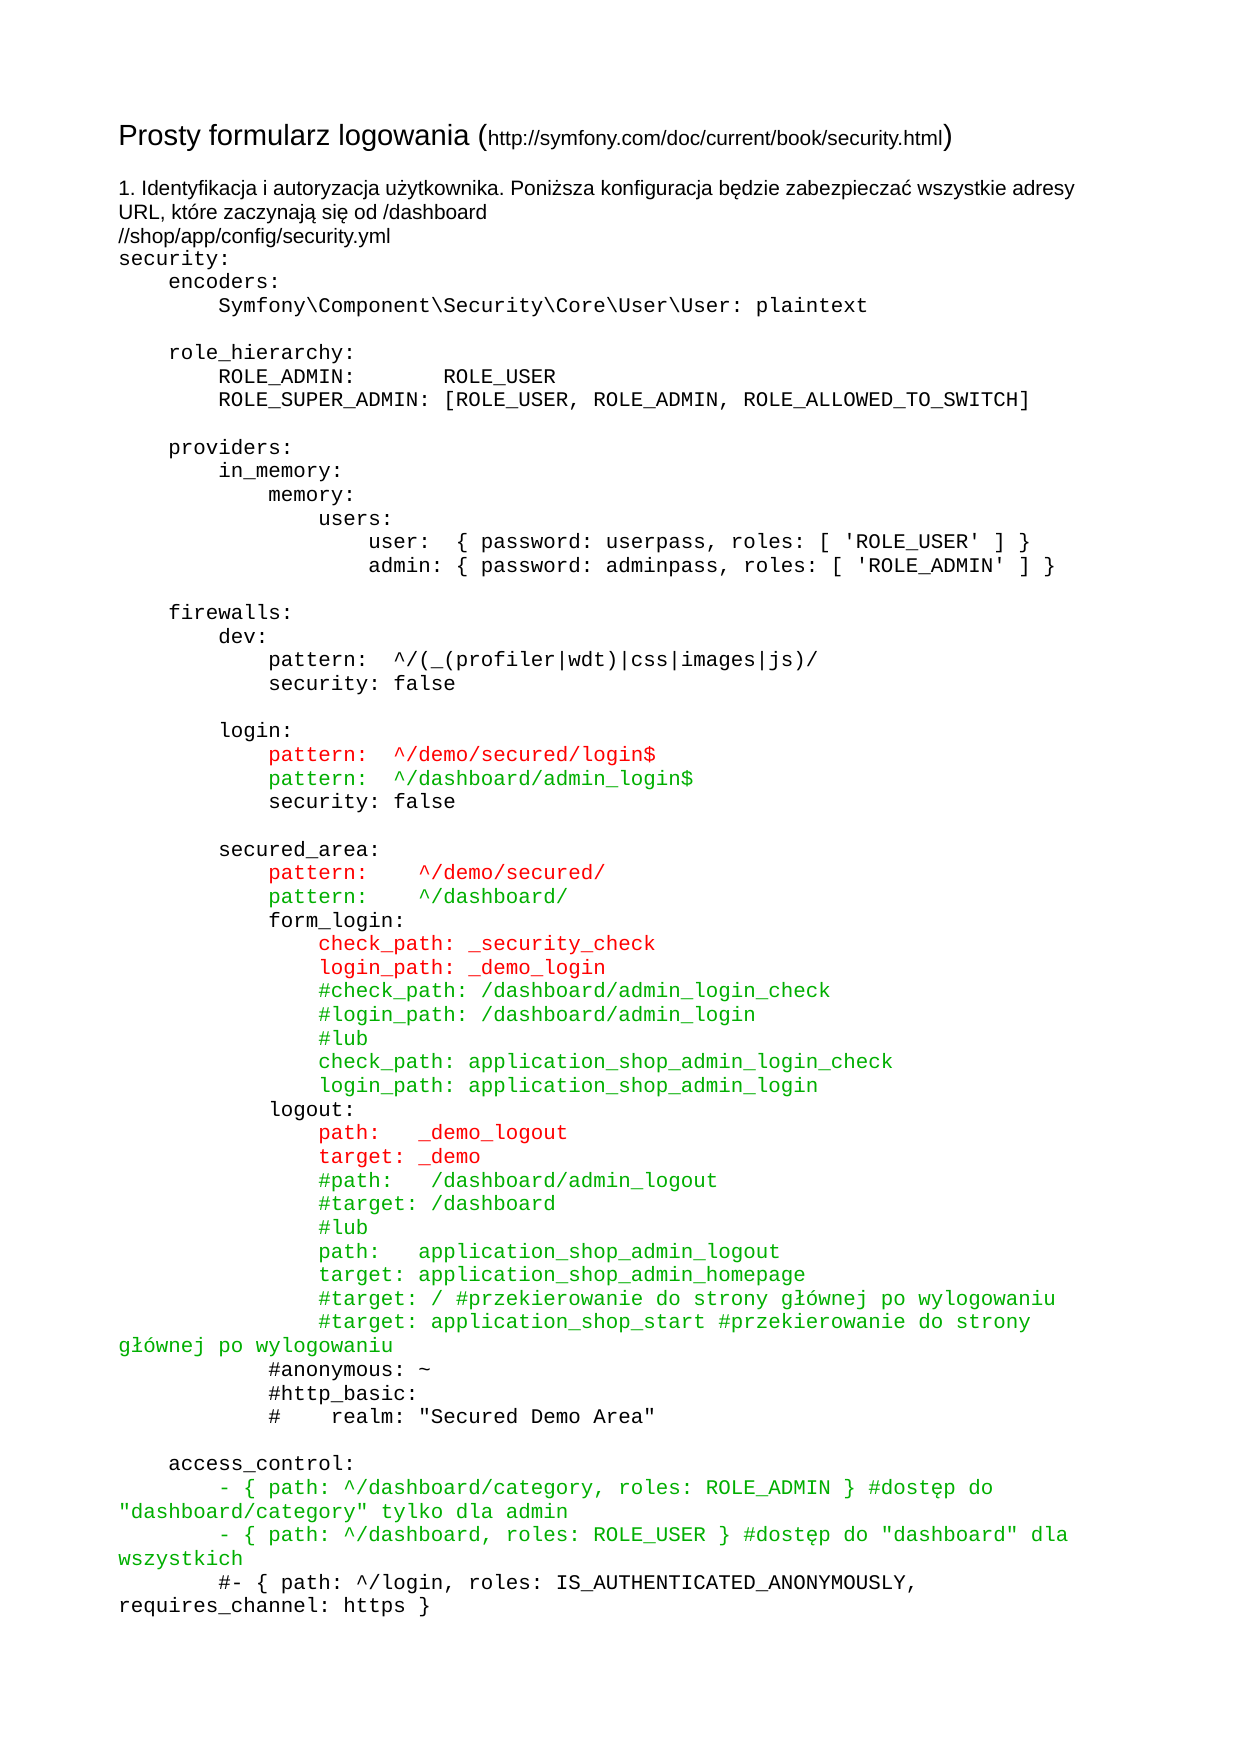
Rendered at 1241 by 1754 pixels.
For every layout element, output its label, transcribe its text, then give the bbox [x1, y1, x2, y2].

text pattern: ^/dashboard/admin_login$ [118, 768, 1122, 791]
text login_path: application_shop_admin_login [118, 1075, 1122, 1099]
text security: false [118, 791, 1122, 815]
text #http_basic: [118, 1382, 1122, 1406]
text #path: /dashboard/admin_logout [118, 1170, 1122, 1193]
text admin: { password: adminpass, roles: [ 'ROLE_ADMIN' ] } [118, 555, 1122, 578]
text user: { password: userpass, roles: [ 'ROLE_USER' ] } [118, 531, 1122, 555]
text - { path: ^/dashboard, roles: ROLE_USER } #dostęp do "dashboard" dla wszystkich [118, 1524, 1122, 1572]
text pattern: ^/(_(profiler|wdt)|css|images|js)/ [118, 649, 1122, 673]
text //shop/app/config/security.yml [118, 223, 1122, 247]
text path: application_shop_admin_logout [118, 1241, 1122, 1264]
text #target: / #przekierowanie do strony głównej po wylogowaniu [118, 1288, 1122, 1312]
text #check_path: /dashboard/admin_login_check [118, 981, 1122, 1004]
text 1. Identyfikacja i autoryzacja użytkownika. Poniższa konfiguracja będzie zabezpieczać wszystkie adresy URL, które zaczynają się od /dashboard [118, 176, 1122, 223]
text # realm: "Secured Demo Area" [118, 1406, 1122, 1430]
text #login_path: /dashboard/admin_login [118, 1004, 1122, 1028]
text ROLE_SUPER_ADMIN: [ROLE_USER, ROLE_ADMIN, ROLE_ALLOWED_TO_SWITCH] [118, 389, 1122, 413]
text providers: [118, 437, 1122, 460]
text login_path: _demo_login [118, 957, 1122, 981]
text role_hierarchy: [118, 342, 1122, 366]
text access_control: [118, 1453, 1122, 1477]
text #anonymous: ~ [118, 1359, 1122, 1382]
text secured_area: [118, 839, 1122, 862]
text target: application_shop_admin_homepage [118, 1264, 1122, 1288]
text check_path: application_shop_admin_login_check [118, 1051, 1122, 1075]
text Symfony\Component\Security\Core\User\User: plaintext [118, 295, 1122, 318]
text - { path: ^/dashboard/category, roles: ROLE_ADMIN } #dostęp do "dashboard/category" tylko dla admin [118, 1477, 1122, 1524]
text check_path: _security_check [118, 933, 1122, 957]
text security: [118, 247, 1122, 271]
text login: [118, 720, 1122, 744]
text pattern: ^/dashboard/ [118, 886, 1122, 909]
text security: false [118, 673, 1122, 697]
text pattern: ^/demo/secured/ [118, 862, 1122, 886]
text logout: [118, 1099, 1122, 1122]
text #target: application_shop_start #przekierowanie do strony głównej po wylogowaniu [118, 1312, 1122, 1359]
text form_login: [118, 909, 1122, 933]
text encoders: [118, 271, 1122, 295]
text target: _demo [118, 1146, 1122, 1170]
text dev: [118, 626, 1122, 649]
text path: _demo_logout [118, 1122, 1122, 1146]
text memory: [118, 484, 1122, 508]
text Prosty formularz logowania (http://symfony.com/doc/current/book/security.html) [118, 118, 1122, 152]
text #lub [118, 1028, 1122, 1051]
text #- { path: ^/login, roles: IS_AUTHENTICATED_ANONYMOUSLY, requires_channel: https } [118, 1572, 1122, 1619]
text firewalls: [118, 602, 1122, 626]
text ROLE_ADMIN: ROLE_USER [118, 366, 1122, 389]
text pattern: ^/demo/secured/login$ [118, 744, 1122, 768]
text in_memory: [118, 460, 1122, 484]
text #lub [118, 1217, 1122, 1241]
text users: [118, 508, 1122, 531]
text #target: /dashboard [118, 1193, 1122, 1217]
